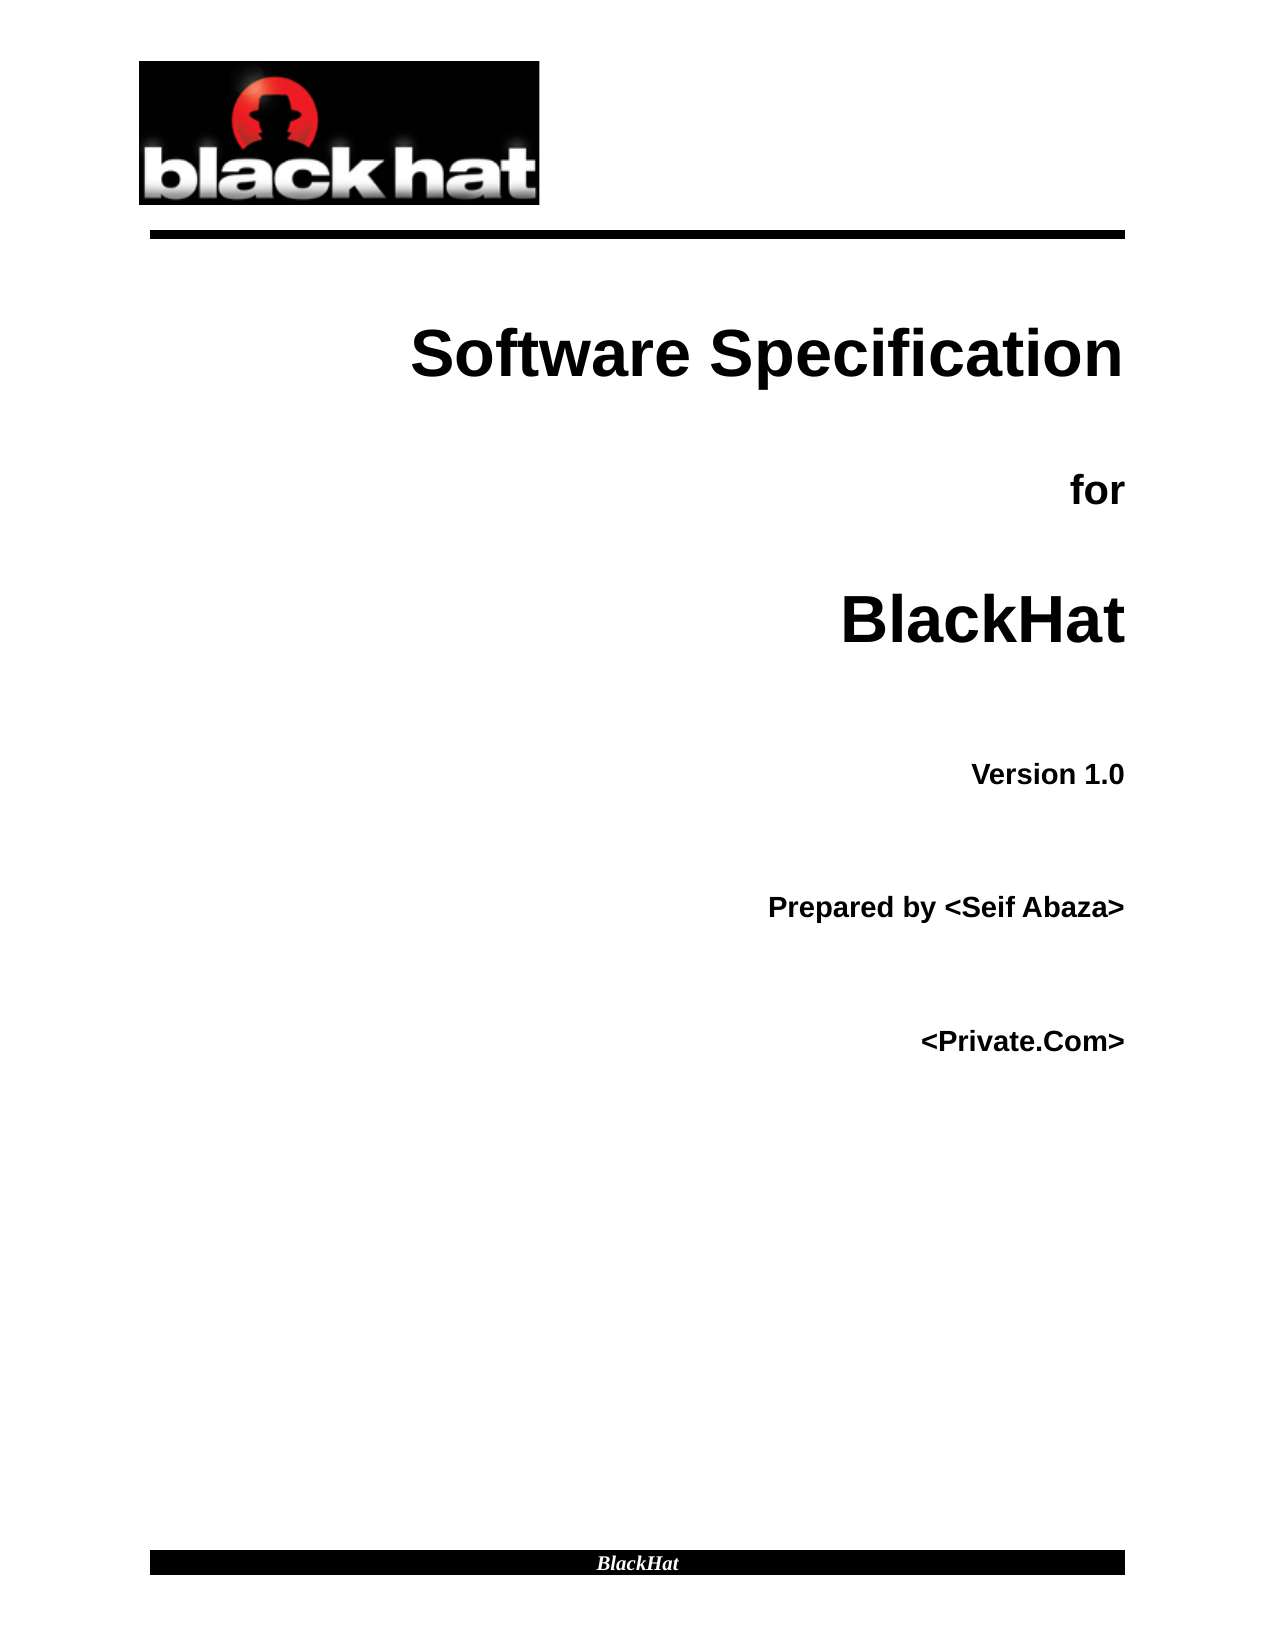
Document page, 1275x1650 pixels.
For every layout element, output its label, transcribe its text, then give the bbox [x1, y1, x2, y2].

picture [139, 61, 540, 205]
text Version 1.0 [150, 757, 1125, 790]
subtitle Software Specification [150, 314, 1125, 391]
subtitle for [150, 466, 1125, 513]
text Prepared by <Seif Abaza> [150, 890, 1125, 924]
text <Private.Com> [150, 1024, 1125, 1057]
subtitle BlackHat [150, 580, 1125, 657]
